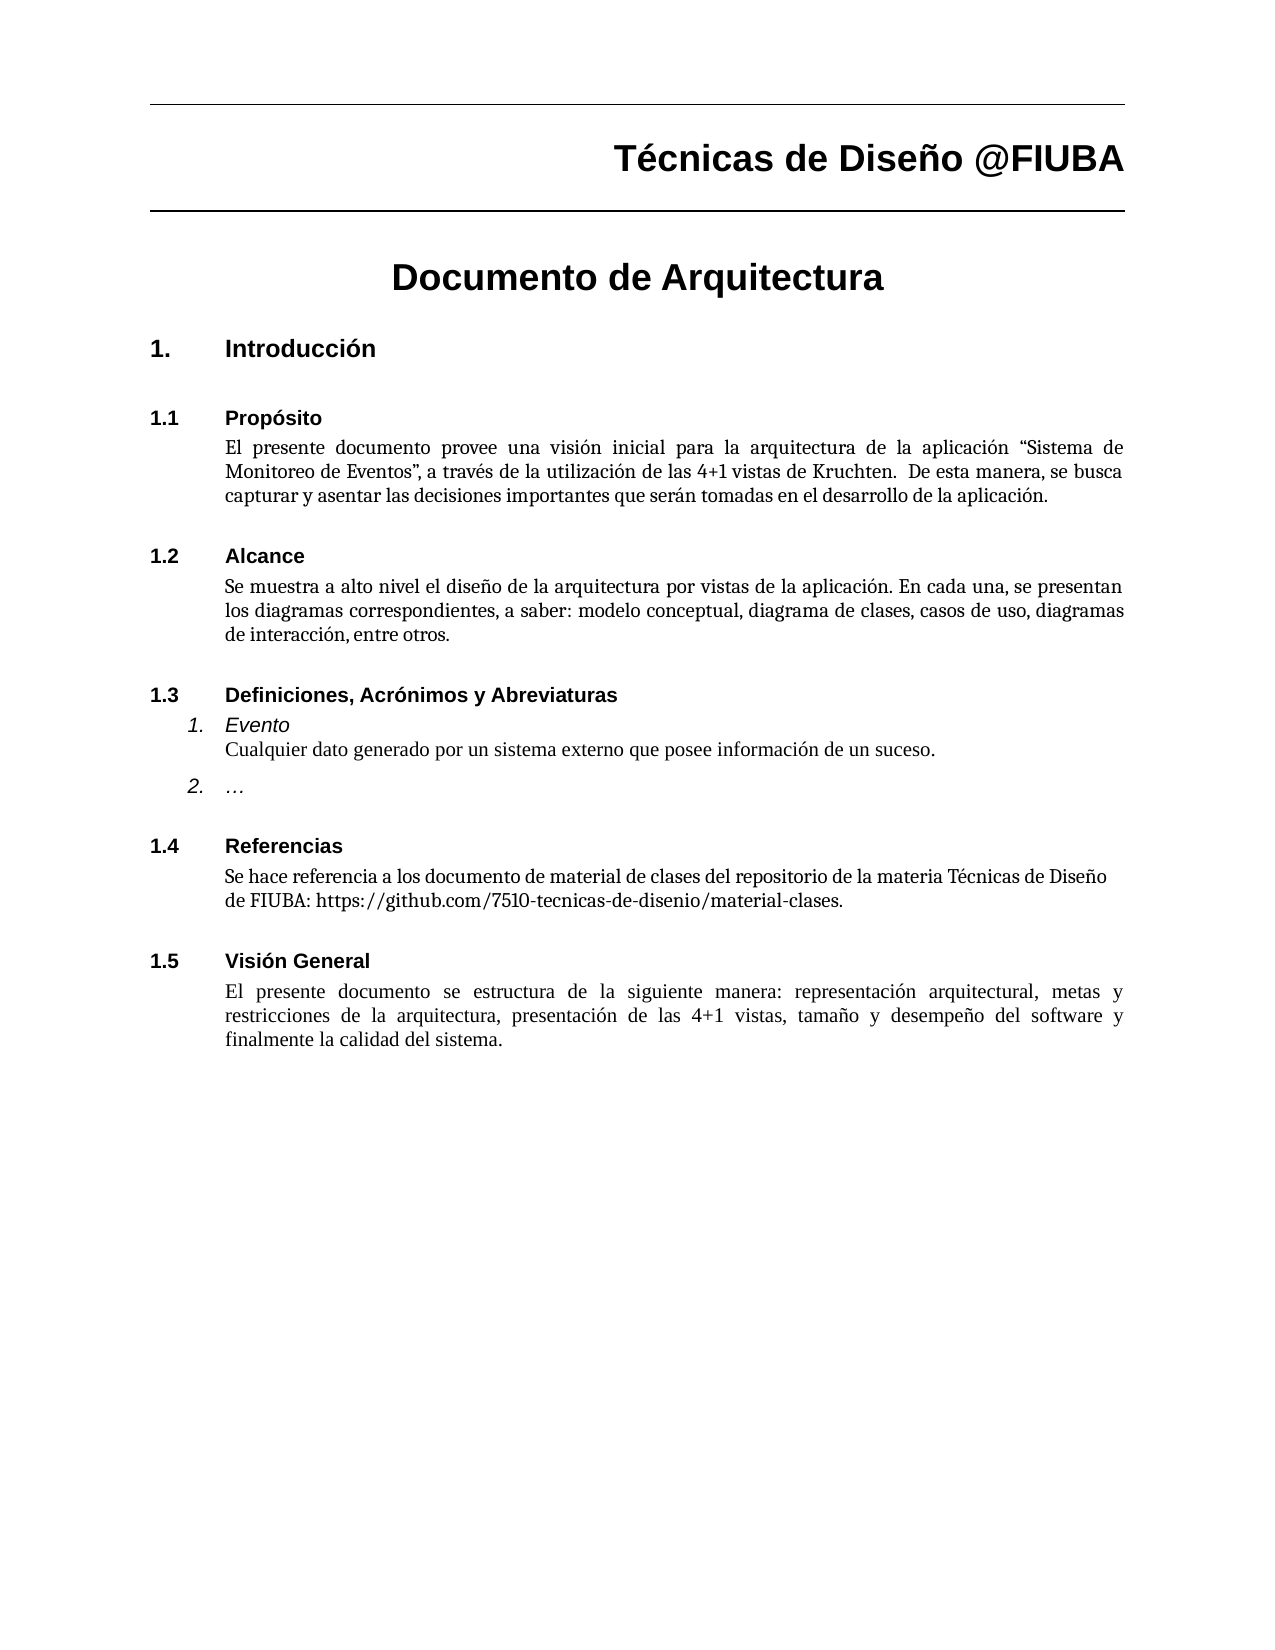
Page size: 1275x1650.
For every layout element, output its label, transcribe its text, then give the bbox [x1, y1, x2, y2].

subtitle Definiciones, Acrónimos y Abreviaturas [150, 683, 1125, 707]
subtitle Alcance [150, 544, 1125, 568]
subtitle Referencias [150, 834, 1125, 858]
subtitle Introducción [150, 334, 1125, 363]
text El presente documento se estructura de la siguiente manera: representación arquitectural, metas y restricciones de la arquitectura, presentación de las 4+1 vistas, tamaño y desempeño del software y finalmente la calidad del sistema. [225, 979, 1125, 1051]
text Se muestra a alto nivel el diseño de la arquitectura por vistas de la aplicación. En cada una, se presentan los diagramas correspondientes, a saber: modelo conceptual, diagrama de clases, casos de uso, diagramas de interacción, entre otros. [225, 574, 1125, 646]
subtitle Propósito [150, 406, 1125, 430]
text Se hace referencia a los documento de material de clases del repositorio de la materia Técnicas de Diseño de FIUBA: https://github.com/7510-tecnicas-de-disenio/material-clases. [225, 864, 1125, 912]
title Documento de Arquitectura [150, 255, 1125, 298]
subtitle Visión General [150, 949, 1125, 973]
list … [187, 774, 1125, 798]
text Cualquier dato generado por un sistema externo que posee información de un suceso. [225, 737, 1125, 761]
list Evento [187, 713, 1125, 737]
text El presente documento provee una visión inicial para la arquitectura de la aplicación “Sistema de Monitoreo de Eventos”, a través de la utilización de las 4+1 vistas de Kruchten. De esta manera, se busca capturar y asentar las decisiones importantes que serán tomadas en el desarrollo de la aplicación. [225, 436, 1125, 508]
